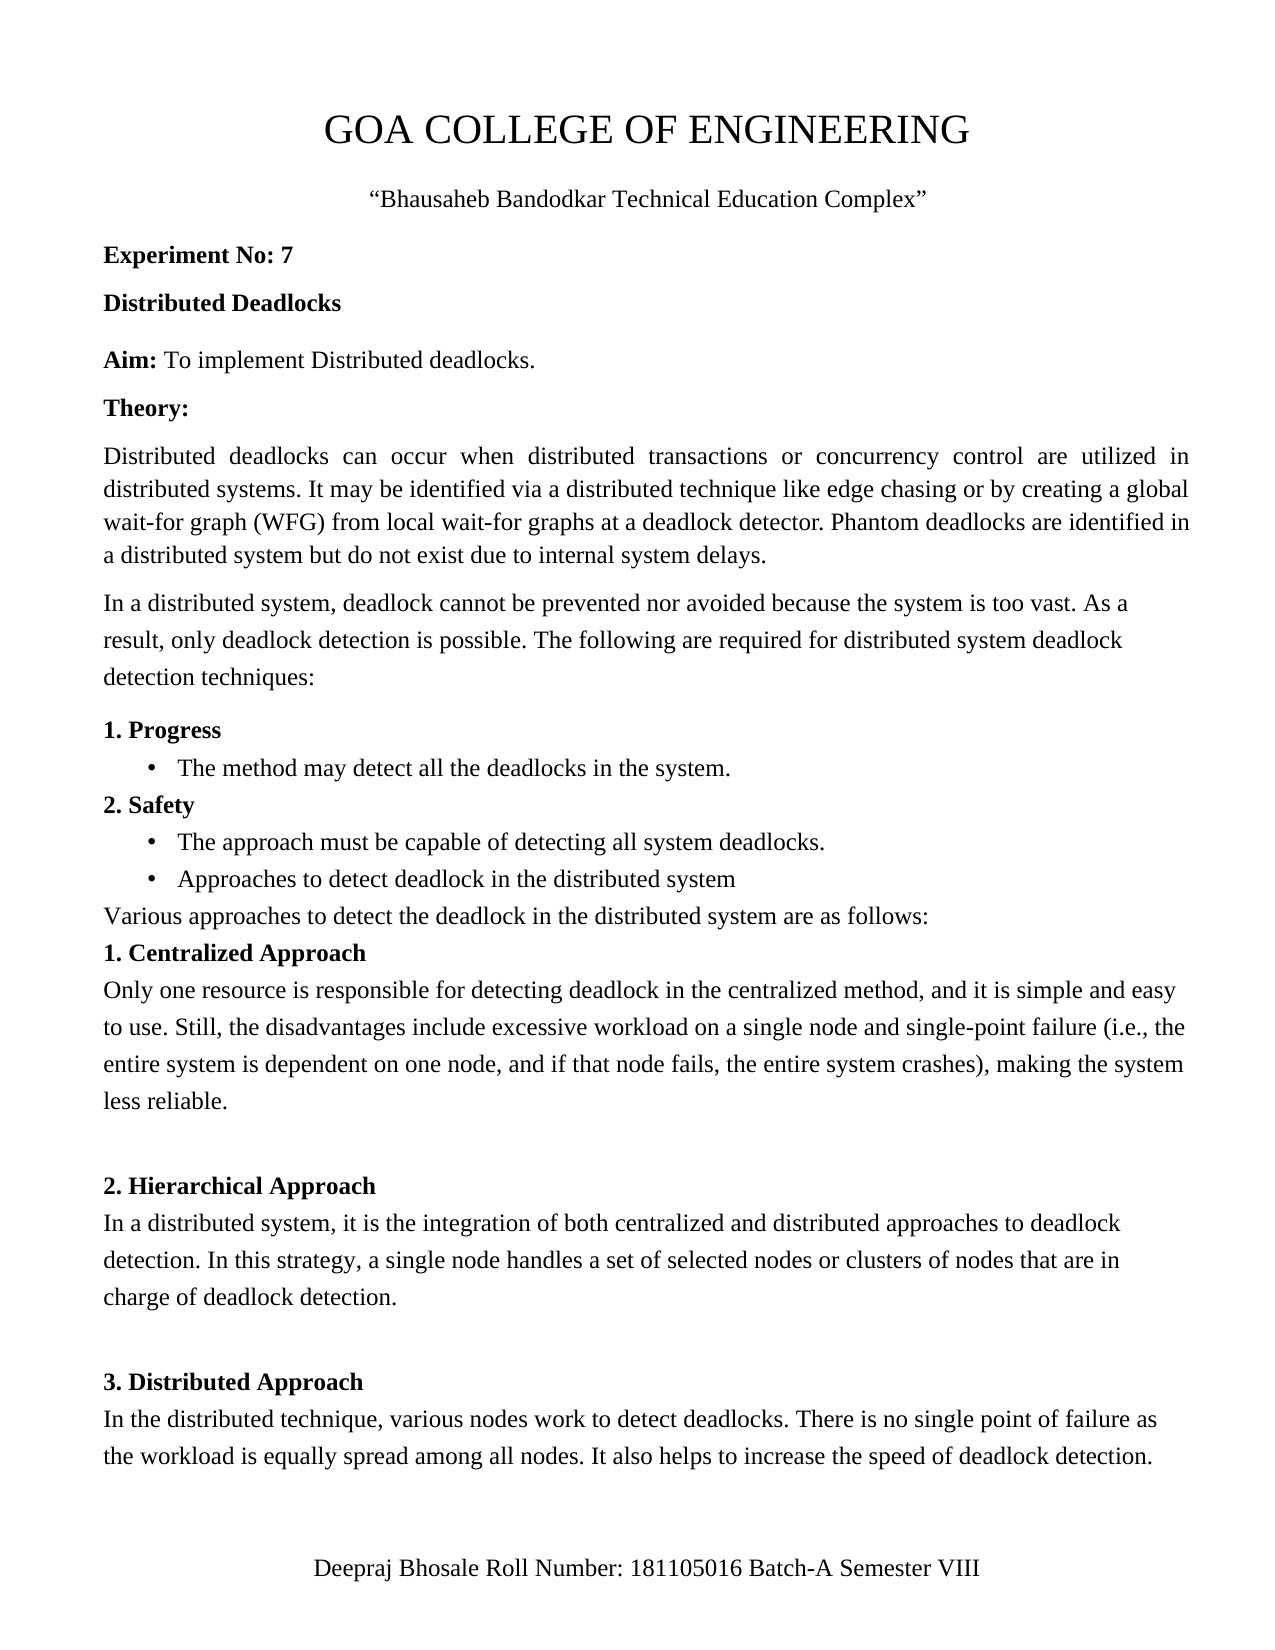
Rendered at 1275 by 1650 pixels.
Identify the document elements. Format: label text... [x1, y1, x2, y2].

text Experiment No: 7 [103, 240, 1191, 269]
text In the distributed technique, various nodes work to detect deadlocks. There is no single point of failure as the workload is equally spread among all nodes. It also helps to increase the speed of deadlock detection. [103, 1404, 1191, 1470]
text 1. Centralized Approach [103, 938, 1191, 967]
list The method may detect all the deadlocks in the system. [147, 753, 1191, 781]
text Only one resource is responsible for detecting deadlock in the centralized method, and it is simple and easy to use. Still, the disadvantages include excessive workload on a single node and single-point failure (i.e., the entire system is dependent on one node, and if that node fails, the entire system crashes), making the system less reliable. [103, 975, 1191, 1115]
text 3. Distributed Approach [103, 1367, 1191, 1396]
text 1. Progress [103, 716, 1191, 744]
text Distributed Deadlocks [103, 288, 1191, 317]
text Theory: [103, 393, 1191, 422]
list The approach must be capable of detecting all system deadlocks. [147, 827, 1191, 856]
text Various approaches to detect the deadlock in the distributed system are as follows: [103, 901, 1191, 930]
text In a distributed system, deadlock cannot be prevented nor avoided because the system is too vast. As a result, only deadlock detection is possible. The following are required for distributed system deadlock detection techniques: [103, 588, 1191, 691]
text In a distributed system, it is the integration of both centralized and distributed approaches to deadlock detection. In this strategy, a single node handles a set of selected nodes or clusters of nodes that are in charge of deadlock detection. [103, 1208, 1191, 1311]
text 2. Hierarchical Approach [103, 1171, 1191, 1200]
list Approaches to detect deadlock in the distributed system [147, 864, 1191, 893]
text Distributed deadlocks can occur when distributed transactions or concurrency control are utilized in distributed systems. It may be identified via a distributed technique like edge chasing or by creating a global wait-for graph (WFG) from local wait-for graphs at a deadlock detector. Phantom deadlocks are identified in a distributed system but do not exist due to internal system delays. [103, 441, 1191, 569]
text Aim: To implement Distributed deadlocks. [103, 346, 1191, 374]
text 2. Safety [103, 790, 1191, 818]
